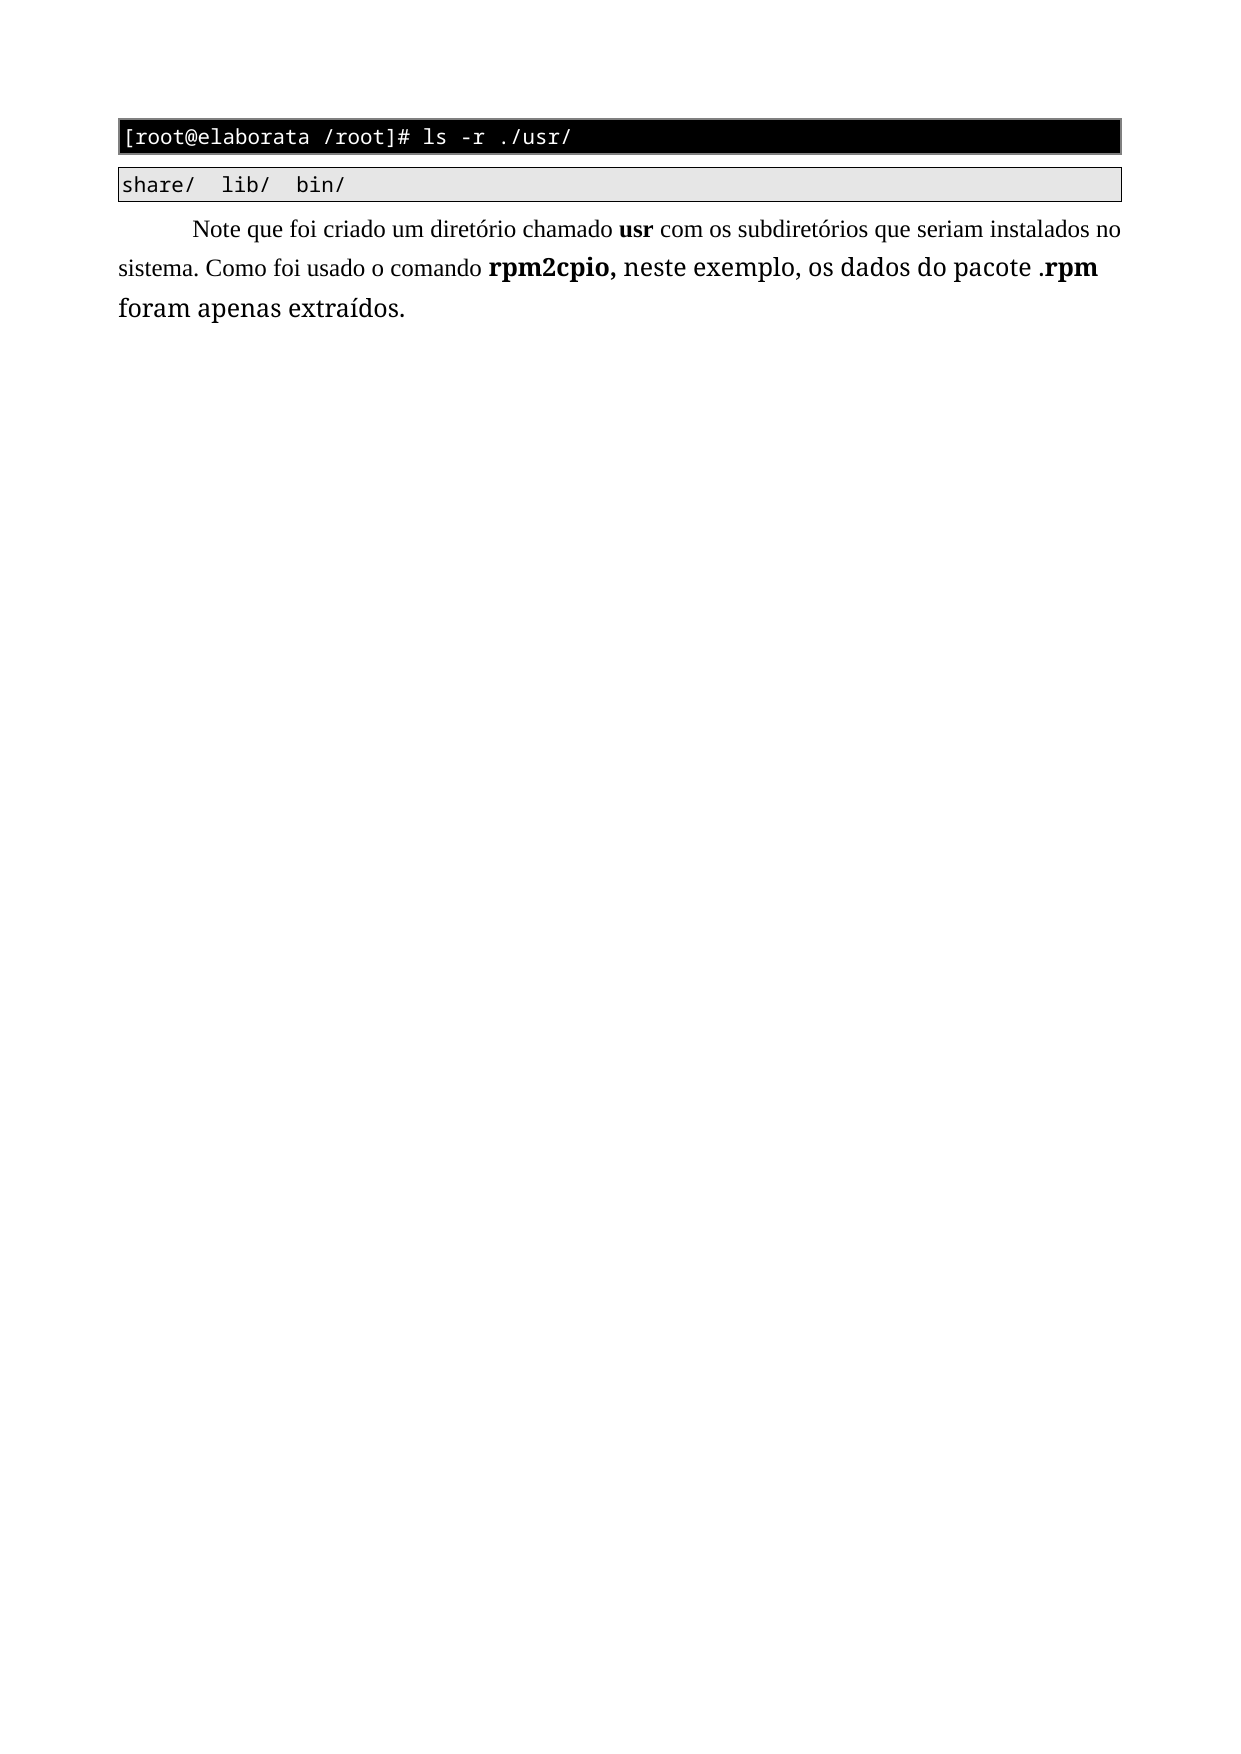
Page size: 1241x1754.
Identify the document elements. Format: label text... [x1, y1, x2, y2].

text [root@elaborata /root]# ls -r ./usr/ [120, 120, 1120, 153]
text share/ lib/ bin/ [119, 168, 1121, 201]
text Note que foi criado um diretório chamado usr com os subdiretórios que seriam instalados no sistema. Como foi usado o comando rpm2cpio, neste exemplo, os dados do pacote .rpm foram apenas extraídos. [118, 214, 1122, 325]
